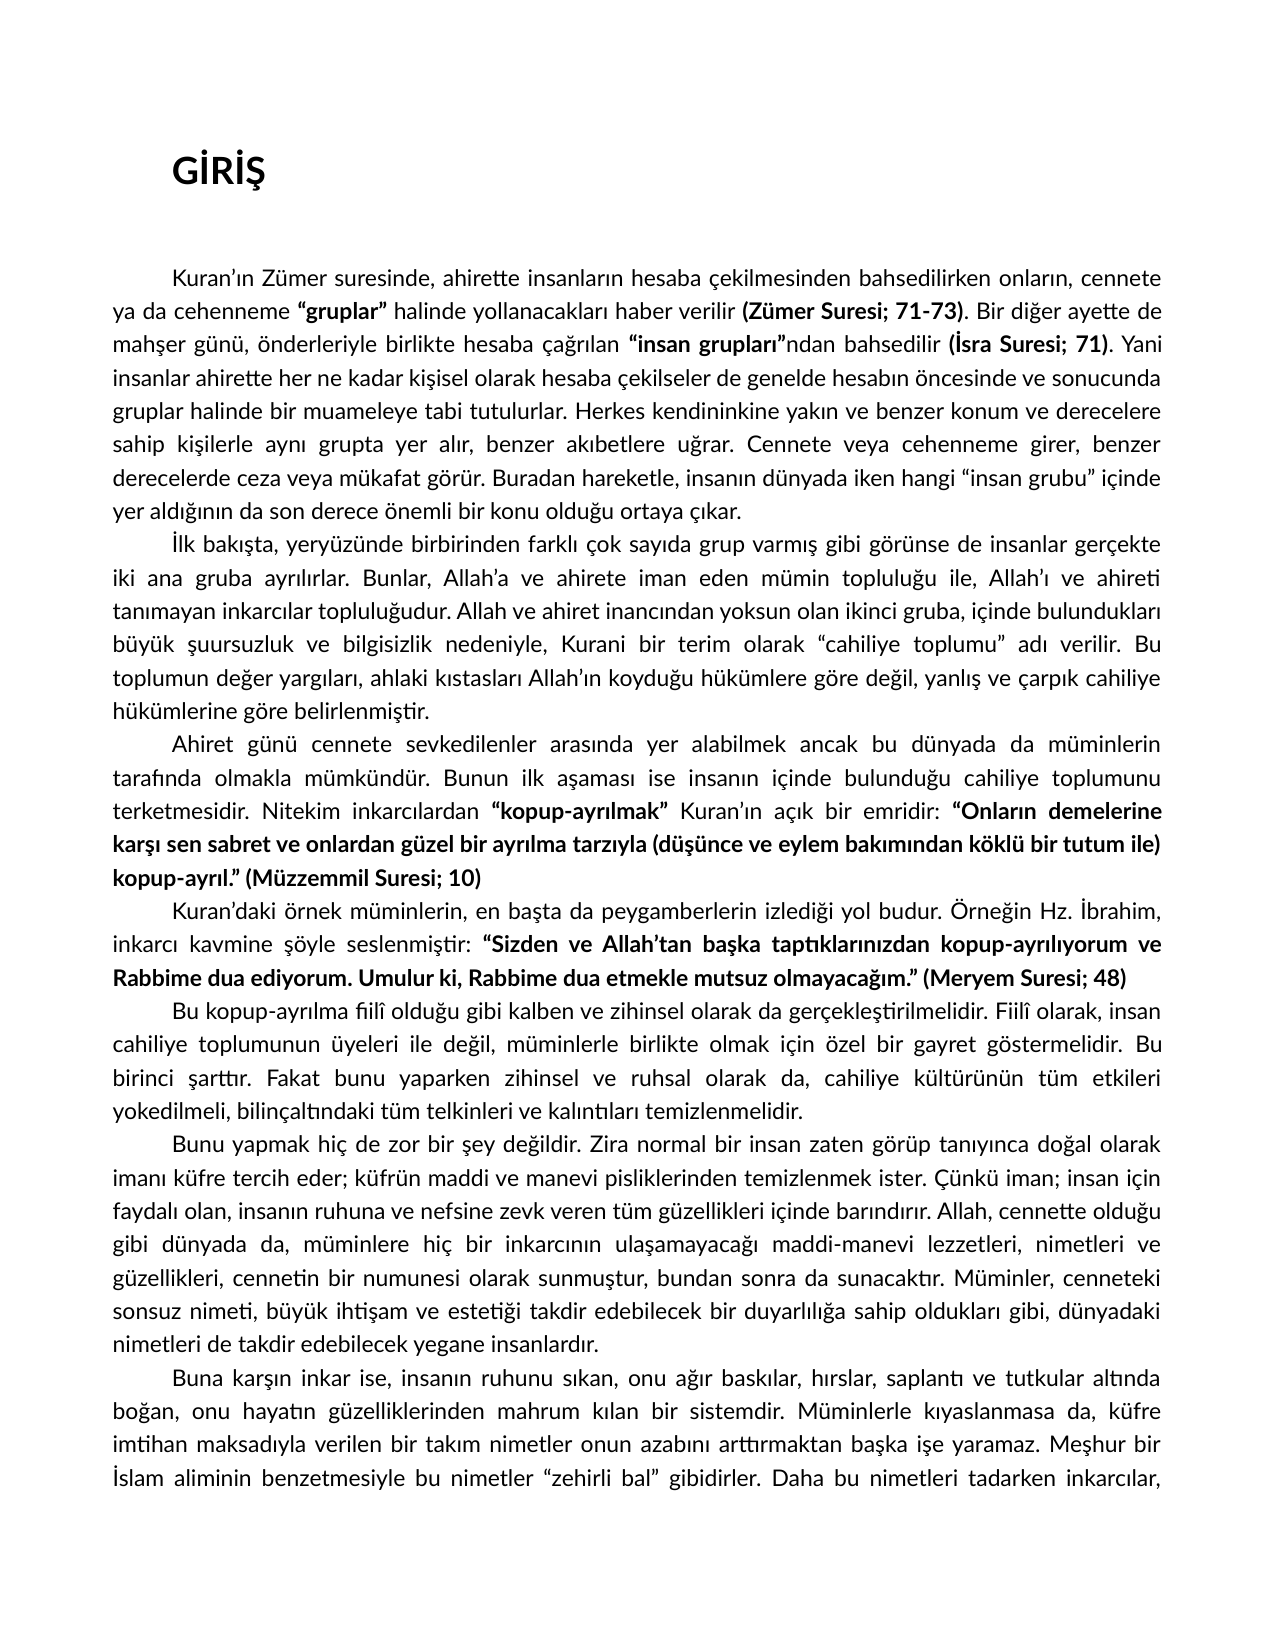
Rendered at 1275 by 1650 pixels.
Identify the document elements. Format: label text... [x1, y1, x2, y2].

text Kuran’daki örnek müminlerin, en başta da peygamberlerin izlediği yol budur. Örneğin Hz. İbrahim, inkarcı kavmine şöyle seslenmiştir: “Sizden ve Allah’tan başka taptıklarınızdan kopup-ayrılıyorum ve Rabbime dua ediyorum. Umulur ki, Rabbime dua etmekle mutsuz olmayacağım.” (Meryem Suresi; 48) [112, 893, 1162, 993]
text Buna karşın inkar ise, insanın ruhunu sıkan, onu ağır baskılar, hırslar, saplantı ve tutkular altında boğan, onu hayatın güzelliklerinden mahrum kılan bir sistemdir. Müminlerle kıyaslanmasa da, küfre imtihan maksadıyla verilen bir takım nimetler onun azabını arttırmaktan başka işe yaramaz. Meşhur bir İslam aliminin benzetmesiyle bu nimetler “zehirli bal” gibidirler. Daha bu nimetleri tadarken inkarcılar, [112, 1359, 1162, 1493]
text Bunu yapmak hiç de zor bir şey değildir. Zira normal bir insan zaten görüp tanıyınca doğal olarak imanı küfre tercih eder; küfrün maddi ve manevi pisliklerinden temizlenmek ister. Çünkü iman; insan için faydalı olan, insanın ruhuna ve nefsine zevk veren tüm güzellikleri içinde barındırır. Allah, cennette olduğu gibi dünyada da, müminlere hiç bir inkarcının ulaşamayacağı maddi-manevi lezzetleri, nimetleri ve güzellikleri, cennetin bir numunesi olarak sunmuştur, bundan sonra da sunacaktır. Müminler, cenneteki sonsuz nimeti, büyük ihtişam ve estetiği takdir edebilecek bir duyarlılığa sahip oldukları gibi, dünyadaki nimetleri de takdir edebilecek yegane insanlardır. [112, 1126, 1162, 1359]
text İlk bakışta, yeryüzünde birbirinden farklı çok sayıda grup varmış gibi görünse de insanlar gerçekte iki ana gruba ayrılırlar. Bunlar, Allah’a ve ahirete iman eden mümin topluluğu ile, Allah’ı ve ahireti tanımayan inkarcılar topluluğudur. Allah ve ahiret inancından yoksun olan ikinci gruba, içinde bulundukları büyük şuursuzluk ve bilgisizlik nedeniyle, Kurani bir terim olarak “cahiliye toplumu” adı verilir. Bu toplumun değer yargıları, ahlaki kıstasları Allah’ın koyduğu hükümlere göre değil, yanlış ve çarpık cahiliye hükümlerine göre belirlenmiştir. [112, 526, 1162, 726]
text Bu kopup-ayrılma fiilî olduğu gibi kalben ve zihinsel olarak da gerçekleştirilmelidir. Fiilî olarak, insan cahiliye toplumunun üyeleri ile değil, müminlerle birlikte olmak için özel bir gayret göstermelidir. Bu birinci şarttır. Fakat bunu yaparken zihinsel ve ruhsal olarak da, cahiliye kültürünün tüm etkileri yokedilmeli, bilinçaltındaki tüm telkinleri ve kalıntıları temizlenmelidir. [112, 993, 1162, 1126]
text GİRİŞ [112, 148, 1162, 193]
text Ahiret günü cennete sevkedilenler arasında yer alabilmek ancak bu dünyada da müminlerin tarafında olmakla mümkündür. Bunun ilk aşaması ise insanın içinde bulunduğu cahiliye toplumunu terketmesidir. Nitekim inkarcılardan “kopup-ayrılmak” Kuran’ın açık bir emridir: “Onların demelerine karşı sen sabret ve onlardan güzel bir ayrılma tarzıyla (düşünce ve eylem bakımından köklü bir tutum ile) kopup-ayrıl.” (Müzzemmil Suresi; 10) [112, 726, 1162, 893]
text Kuran’ın Zümer suresinde, ahirette insanların hesaba çekilmesinden bahsedilirken onların, cennete ya da cehenneme “gruplar” halinde yollanacakları haber verilir (Zümer Suresi; 71-73). Bir diğer ayette de mahşer günü, önderleriyle birlikte hesaba çağrılan “insan grupları”ndan bahsedilir (İsra Suresi; 71). Yani insanlar ahirette her ne kadar kişisel olarak hesaba çekilseler de genelde hesabın öncesinde ve sonucunda gruplar halinde bir muameleye tabi tutulurlar. Herkes kendininkine yakın ve benzer konum ve derecelere sahip kişilerle aynı grupta yer alır, benzer akıbetlere uğrar. Cennete veya cehenneme girer, benzer derecelerde ceza veya mükafat görür. Buradan hareketle, insanın dünyada iken hangi “insan grubu” içinde yer aldığının da son derece önemli bir konu olduğu ortaya çıkar. [112, 259, 1162, 526]
